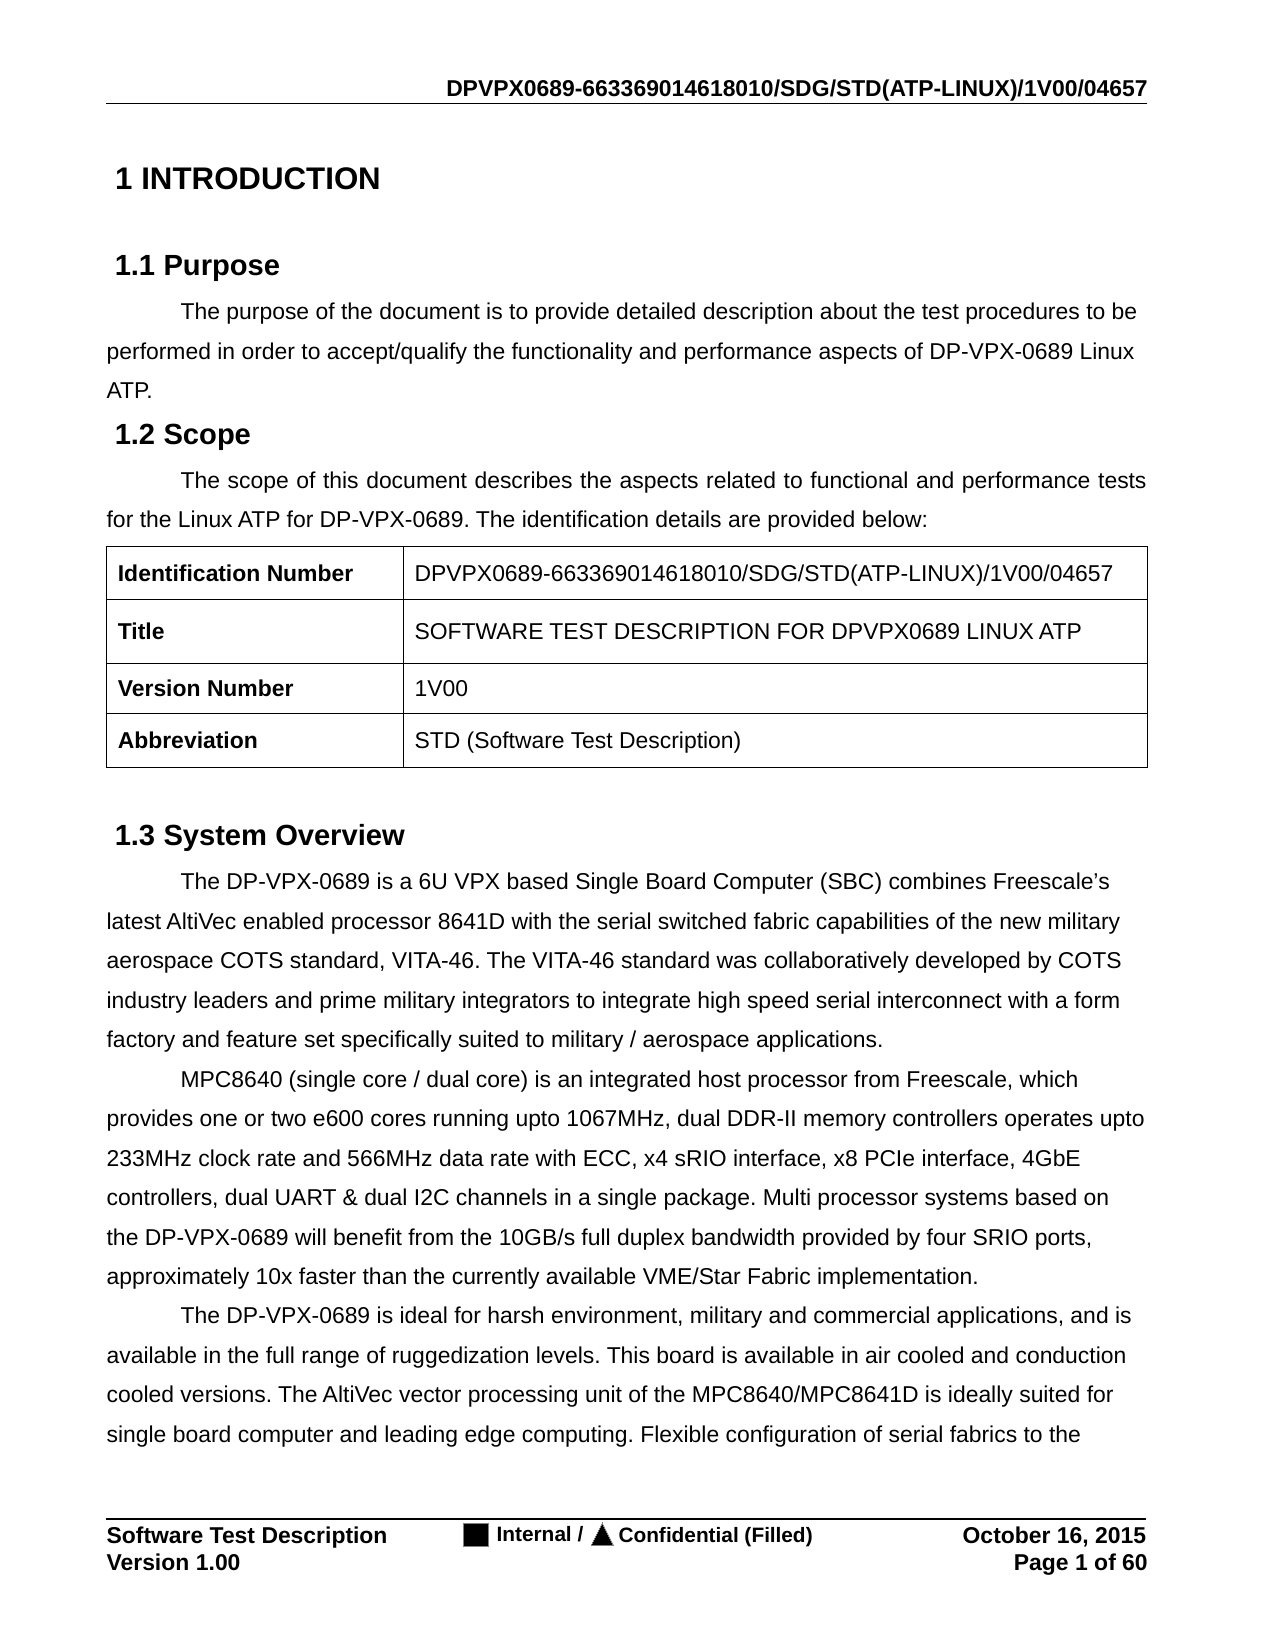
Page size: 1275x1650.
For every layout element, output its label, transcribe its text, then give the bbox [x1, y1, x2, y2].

text provides one or two e600 cores running upto 1067MHz, dual DDR-II memory controllers operates upto 233MHz clock rate and 566MHz data rate with ECC, x4 sRIO interface, x8 PCIe interface, 4GbE controllers, dual UART & dual I2C channels in a single package. Multi processor systems based on the DP-VPX-0689 will benefit from the 10GB/s full duplex bandwidth provided by four SRIO ports, approximately 10x faster than the currently available VME/Star Fabric implementation. [106, 1105, 1147, 1289]
table_cell 1V00 [404, 664, 1147, 713]
table_cell SOFTWARE TEST DESCRIPTION FOR DPVPX0689 LINUX ATP [404, 600, 1147, 663]
text The purpose of the document is to provide detailed description about the test procedures to be performed in order to accept/qualify the functionality and performance aspects of DP-VPX-0689 Linux ATP. [106, 298, 1147, 403]
text The DP-VPX-0689 is ideal for harsh environment, military and commercial applications, and is available in the full range of ruggedization levels. This board is available in air cooled and conduction cooled versions. The AltiVec vector processing unit of the MPC8640/MPC8641D is ideally suited for single board computer and leading edge computing. Flexible configuration of serial fabrics to the [106, 1302, 1147, 1447]
table_cell STD (Software Test Description) [404, 714, 1147, 767]
text The scope of this document describes the aspects related to functional and performance tests for the Linux ATP for DP-VPX-0689. The identification details are provided below: [106, 467, 1147, 533]
subtitle INTRODUCTION [106, 160, 1147, 196]
subtitle System Overview [106, 818, 1147, 851]
table_header Identification Number [107, 547, 403, 598]
subtitle Purpose [106, 248, 1147, 281]
subtitle Scope [106, 417, 1147, 450]
text MPC8640 (single core / dual core) is an integrated host processor from Freescale, which [106, 1066, 1147, 1092]
table_cell Abbreviation [107, 714, 403, 767]
table_cell Title [107, 600, 403, 663]
table_header DPVPX0689-663369014618010/SDG/STD(ATP-LINUX)/1V00/04657 [404, 547, 1147, 598]
text The DP-VPX-0689 is a 6U VPX based Single Board Computer (SBC) combines Freescale’s latest AltiVec enabled processor 8641D with the serial switched fabric capabilities of the new military aerospace COTS standard, VITA-46. The VITA-46 standard was collaboratively developed by COTS industry leaders and prime military integrators to integrate high speed serial interconnect with a form factory and feature set specifically suited to military / aerospace applications. [106, 868, 1147, 1052]
table_cell Version Number [107, 664, 403, 713]
